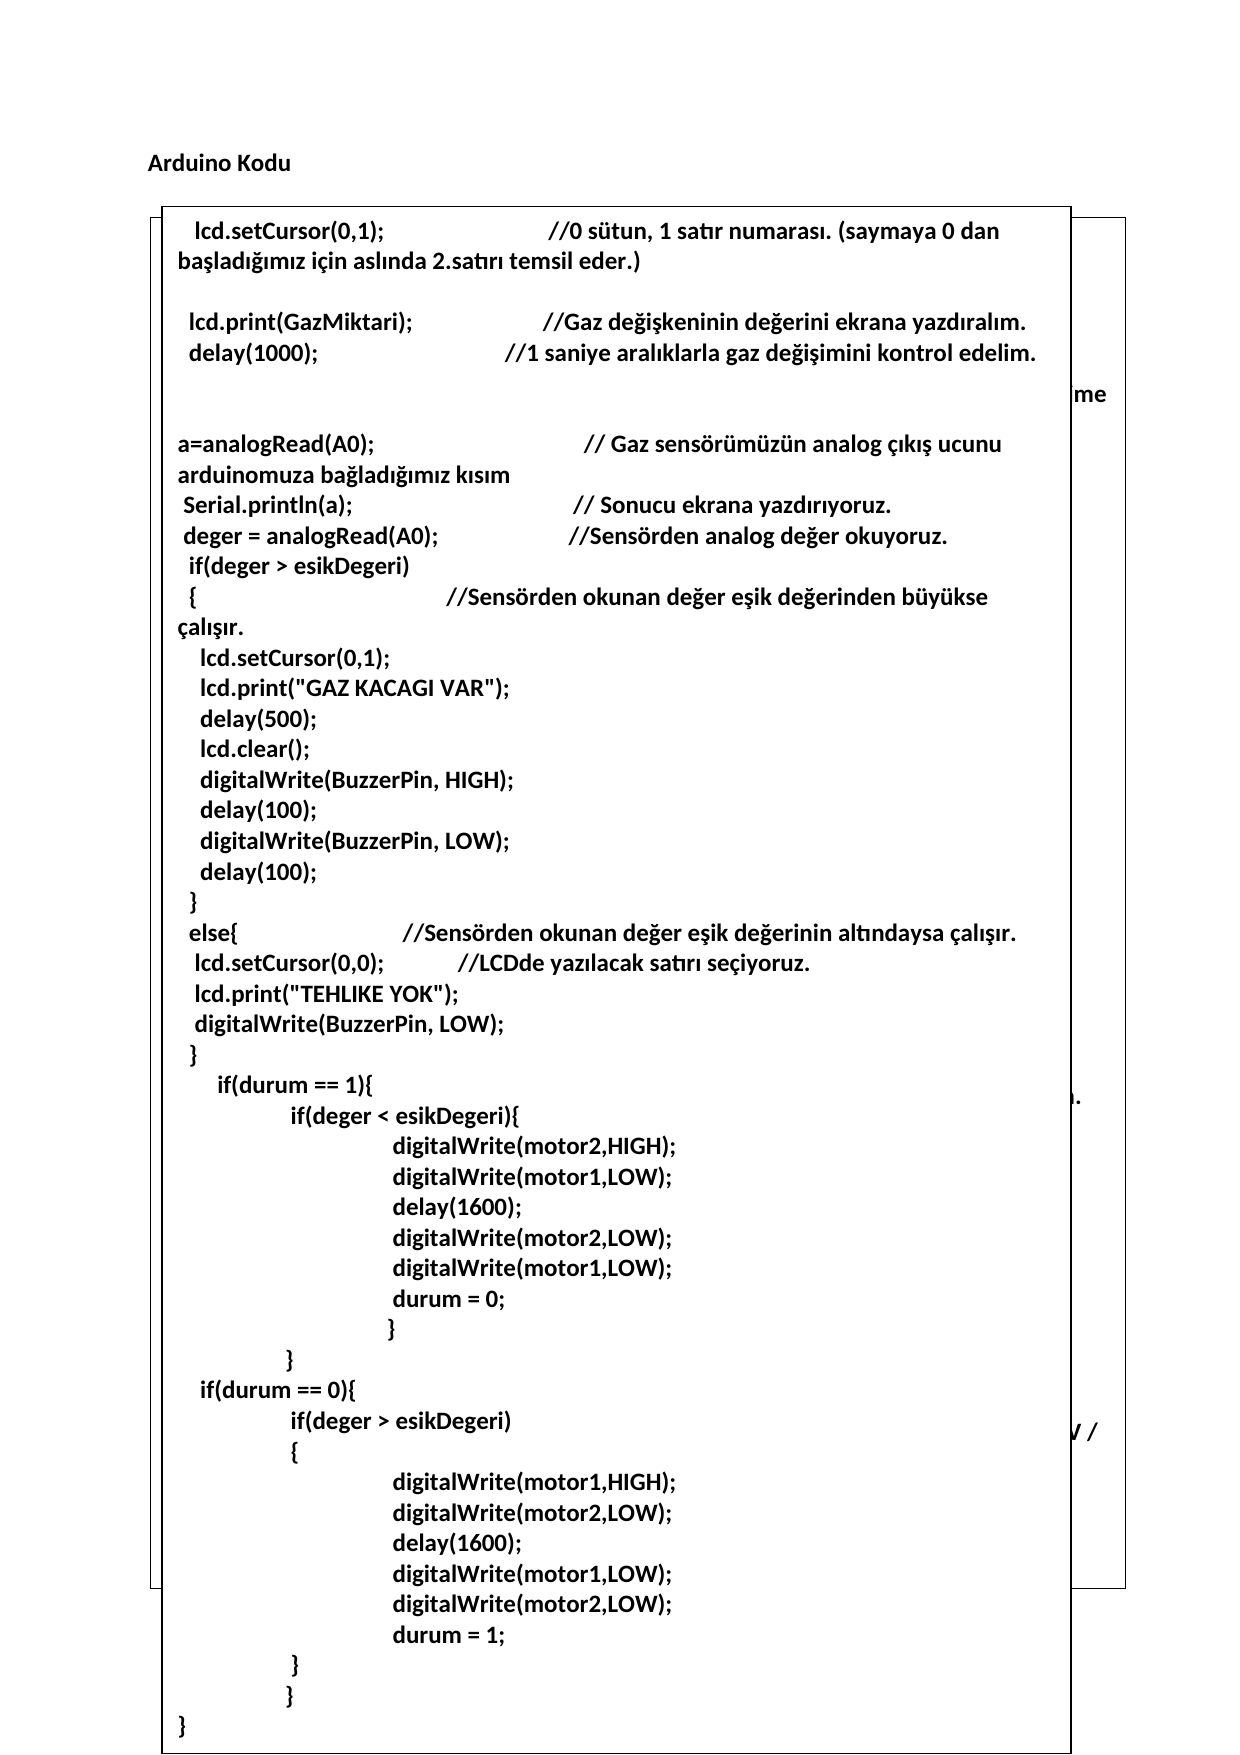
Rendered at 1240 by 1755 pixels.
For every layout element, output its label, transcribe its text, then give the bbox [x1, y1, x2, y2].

text digitalWrite(BuzzerPin, HIGH); [177, 764, 1055, 795]
text delay(1600); [177, 1191, 1055, 1222]
text digitalWrite(motor2,LOW); [177, 1222, 1055, 1252]
text if(durum == 1){ [177, 1069, 1055, 1100]
text durum = 0; [1072, 1294, 1110, 1324]
text if(deger > esikDegeri) [177, 551, 1055, 581]
text } [177, 1649, 1055, 1680]
text digitalWrite(motor1,LOW); [177, 1161, 1055, 1191]
text bool durum; [1072, 775, 1110, 806]
text } [177, 1344, 1055, 1374]
text if(deger > esikDegeri) [177, 1405, 1055, 1436]
text void loop () { [1072, 1355, 1110, 1386]
text lcd.setCursor(0,1); [177, 642, 1055, 673]
text lcd.setCursor(0,1); //0 sütun, 1 satır numarası. (saymaya 0 dan başladığımız için aslında 2.satırı temsil eder.) [177, 215, 1055, 276]
text digitalWrite(motor1,LOW); [177, 1252, 1055, 1283]
text durum = 0; [177, 1283, 1055, 1313]
text GelenDegerGerilim=GelenDeger*(5000/1023); //0-1023 arası değer gelecektir. 0 = 0V / 1023=5V temsil eder. [1072, 1416, 1110, 1477]
text digitalWrite(motor1,LOW); [177, 1558, 1055, 1588]
text delay(1000); //1 saniye aralıklarla gaz değişimini kontrol edelim. [177, 337, 1055, 367]
text } [177, 1313, 1055, 1344]
text } [177, 1039, 1055, 1069]
text pinMode(motor1,OUTPUT); [1072, 1233, 1110, 1263]
text deger = analogRead(A0); //Sensörden analog değer okuyoruz. [177, 520, 1055, 551]
text a=analogRead(A0); // Gaz sensörümüzün analog çıkış ucunu arduinomuza bağladığımız kısım [177, 428, 1055, 489]
text digitalWrite(BuzzerPin, LOW); [177, 1008, 1055, 1039]
text // bu değeri mV cinsinden alıyoruz. [1072, 1477, 1110, 1508]
text lcd.begin(16, 2); // LCD sütun ve satır sayısı ayarlandı. [1072, 897, 1110, 928]
text Serial.println(a); // Sonucu ekrana yazdırıyoruz. [177, 489, 1055, 520]
text int deger; //Sensörden okunan değer [1072, 653, 1110, 683]
text { [177, 1436, 1055, 1466]
text lcd.print(GazMiktari); //Gaz değişkeninin değerini ekrana yazdıralım. [177, 306, 1055, 337]
text Arduino Kodu [148, 148, 1092, 178]
text } [1072, 1324, 1110, 1355]
text delay(500); [177, 703, 1055, 734]
text lcd.setCursor(0,0); //LCDde yazılacak satırı seçiyoruz. [177, 947, 1055, 978]
text delay(1600); [177, 1527, 1055, 1558]
text int a; // Değişkenimizi tanımladık. [1072, 531, 1110, 561]
text digitalWrite(motor2,HIGH); [177, 1130, 1055, 1161]
text float GazMiktari; [1072, 470, 1110, 500]
text digitalWrite(motor2,LOW); [177, 1497, 1055, 1527]
text } [177, 1710, 1055, 1741]
text int BuzzerPin = 9; //Buzzerın takılacağı pin numarası [1072, 622, 1110, 653]
text // Kütüphaneyi arayüz pinleri ile başlattık. [1072, 287, 1110, 317]
text lcd.clear(); [177, 734, 1055, 764]
text durum = 1; [177, 1619, 1055, 1649]
text } [177, 1680, 1055, 1710]
text lcd.print("TEHLIKE YOK"); [177, 978, 1055, 1008]
text delay(100); [177, 795, 1055, 825]
text lcd.print("GAZ MIKTARI:"); [1072, 1111, 1110, 1141]
text else{ //Sensörden okunan değer eşik değerinin altındaysa çalışır. [177, 917, 1055, 947]
text int motor1 = 6; [1072, 714, 1110, 744]
text #include <LiquidCrystal.h> [1072, 226, 1110, 256]
text int motor2 = 7; [1072, 744, 1110, 775]
text if(deger < esikDegeri){ [177, 1100, 1055, 1130]
text GazMiktari=GelenDegerGerilim/26; //LCD de daha düşük rakamların gözükmesi için scala ediyorum. [1072, 1508, 1110, 1569]
text digitalWrite(motor2,LOW); [177, 1588, 1055, 1619]
text if(durum == 0){ [177, 1374, 1055, 1405]
text digitalWrite(motor1,HIGH); [177, 1466, 1055, 1497]
text LiquidCrystal lcd(12, 11, 5, 4, 3, 2); [1072, 317, 1110, 348]
text digitalWrite(BuzzerPin, LOW); [177, 825, 1055, 856]
text lcd.print("GAZ KACAGI VAR"); [177, 673, 1055, 703]
text void setup(){ [1072, 836, 1110, 867]
text Serial.begin(9600); // Seri haberleşmeyi başlatmış oldum. [1072, 1172, 1110, 1202]
text pinMode(motor2,OUTPUT); [1072, 1263, 1110, 1294]
text float GelenDegerGerilim; [1072, 439, 1110, 470]
text { //Sensörden okunan değer eşik değerinden büyükse çalışır. [177, 581, 1055, 642]
text } [177, 886, 1055, 917]
text delay(100); [177, 856, 1055, 886]
